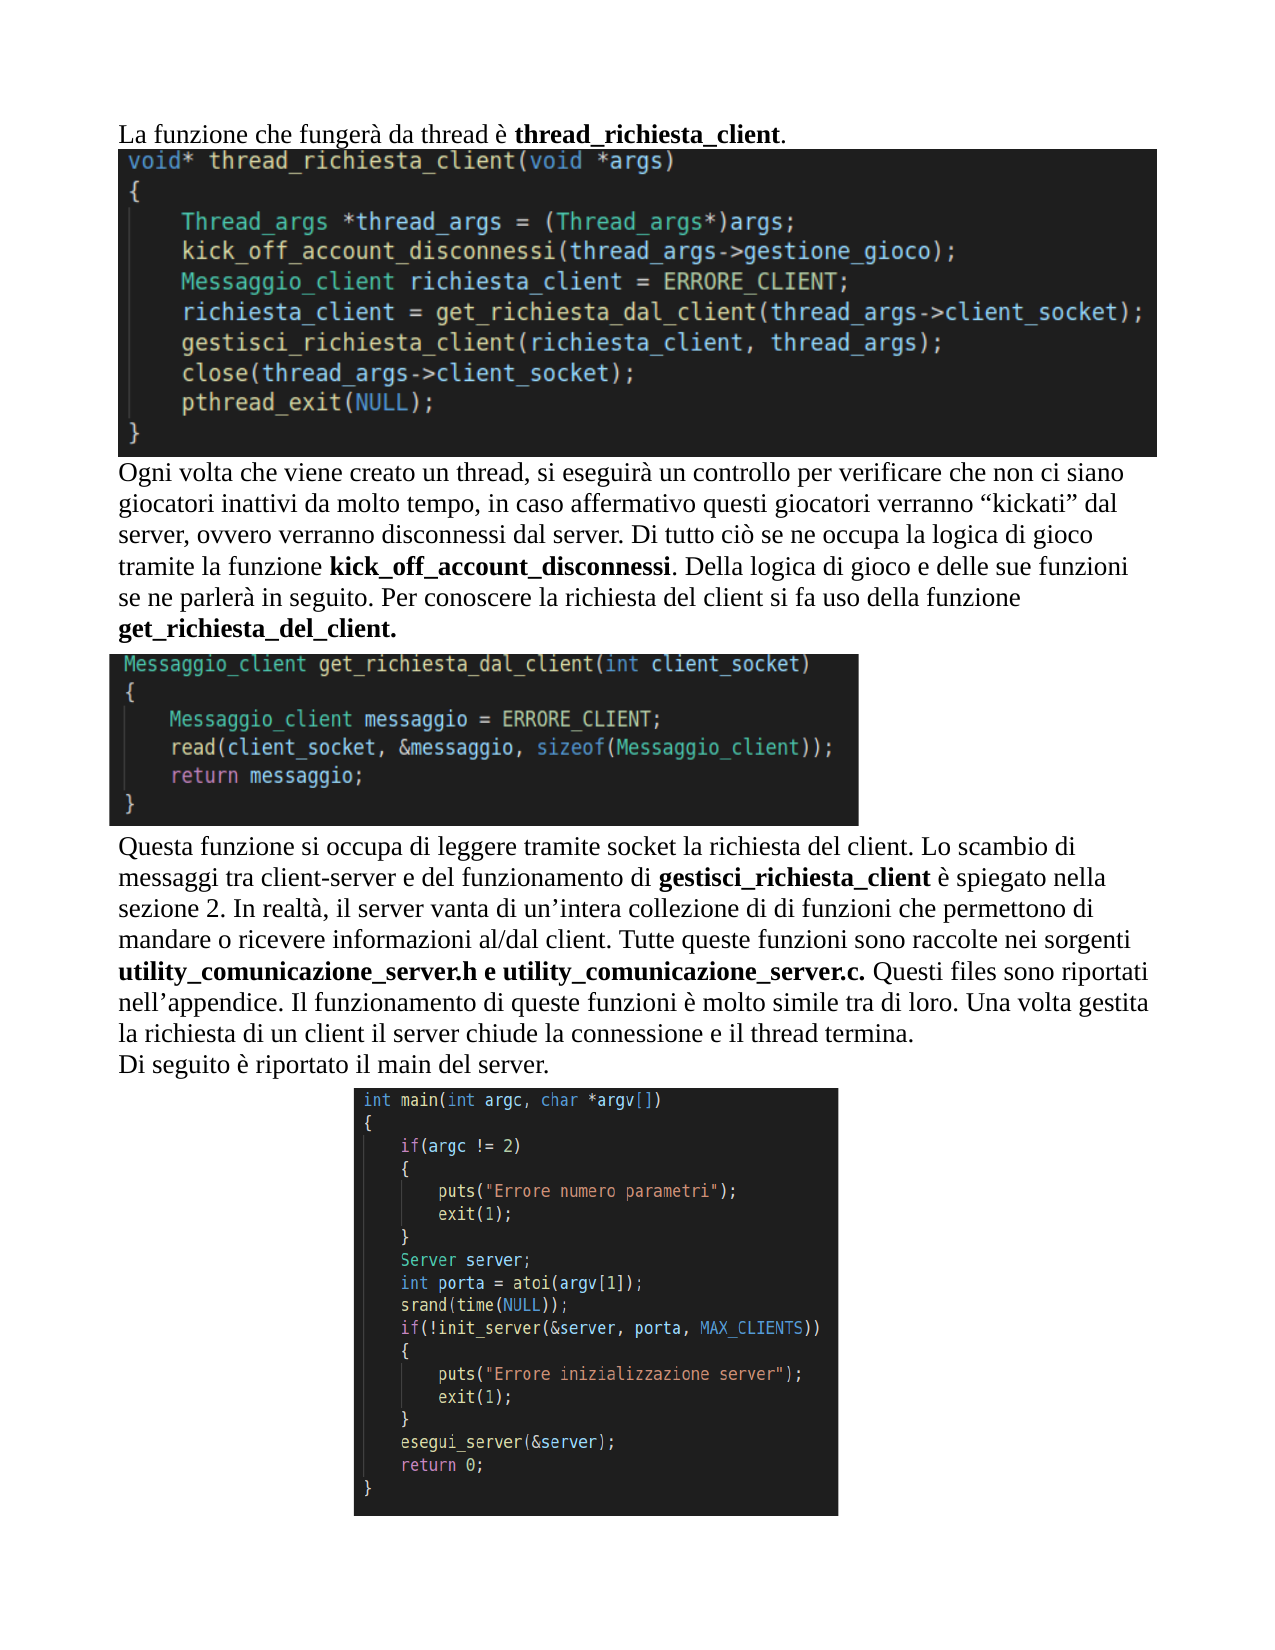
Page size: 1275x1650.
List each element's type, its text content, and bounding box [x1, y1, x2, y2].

text La funzione che fungerà da thread è thread_richiesta_client. [118, 118, 1157, 149]
picture [109, 654, 859, 826]
text Questa funzione si occupa di leggere tramite socket la richiesta del client. Lo scambio di messaggi tra client-server e del funzionamento di gestisci_richiesta_client è spiegato nella sezione 2. In realtà, il server vanta di un’intera collezione di di funzioni che permettono di mandare o ricevere informazioni al/dal client. Tutte queste funzioni sono raccolte nei sorgenti utility_comunicazione_server.h e utility_comunicazione_server.c. Questi files sono riportati nell’appendice. Il funzionamento di queste funzioni è molto simile tra di loro. Una volta gestita la richiesta di un client il server chiude la connessione e il thread termina. [118, 830, 1157, 1048]
picture [353, 1088, 839, 1516]
text Ogni volta che viene creato un thread, si eseguirà un controllo per verificare che non ci siano giocatori inattivi da molto tempo, in caso affermativo questi giocatori verranno “kickati” dal server, ovvero verranno disconnessi dal server. Di tutto ciò se ne occupa la logica di gioco tramite la funzione kick_off_account_disconnessi. Della logica di gioco e delle sue funzioni se ne parlerà in seguito. Per conoscere la richiesta del client si fa uso della funzione get_richiesta_del_client. [118, 457, 1157, 643]
picture [118, 149, 1157, 457]
text Di seguito è riportato il main del server. [118, 1048, 1157, 1079]
